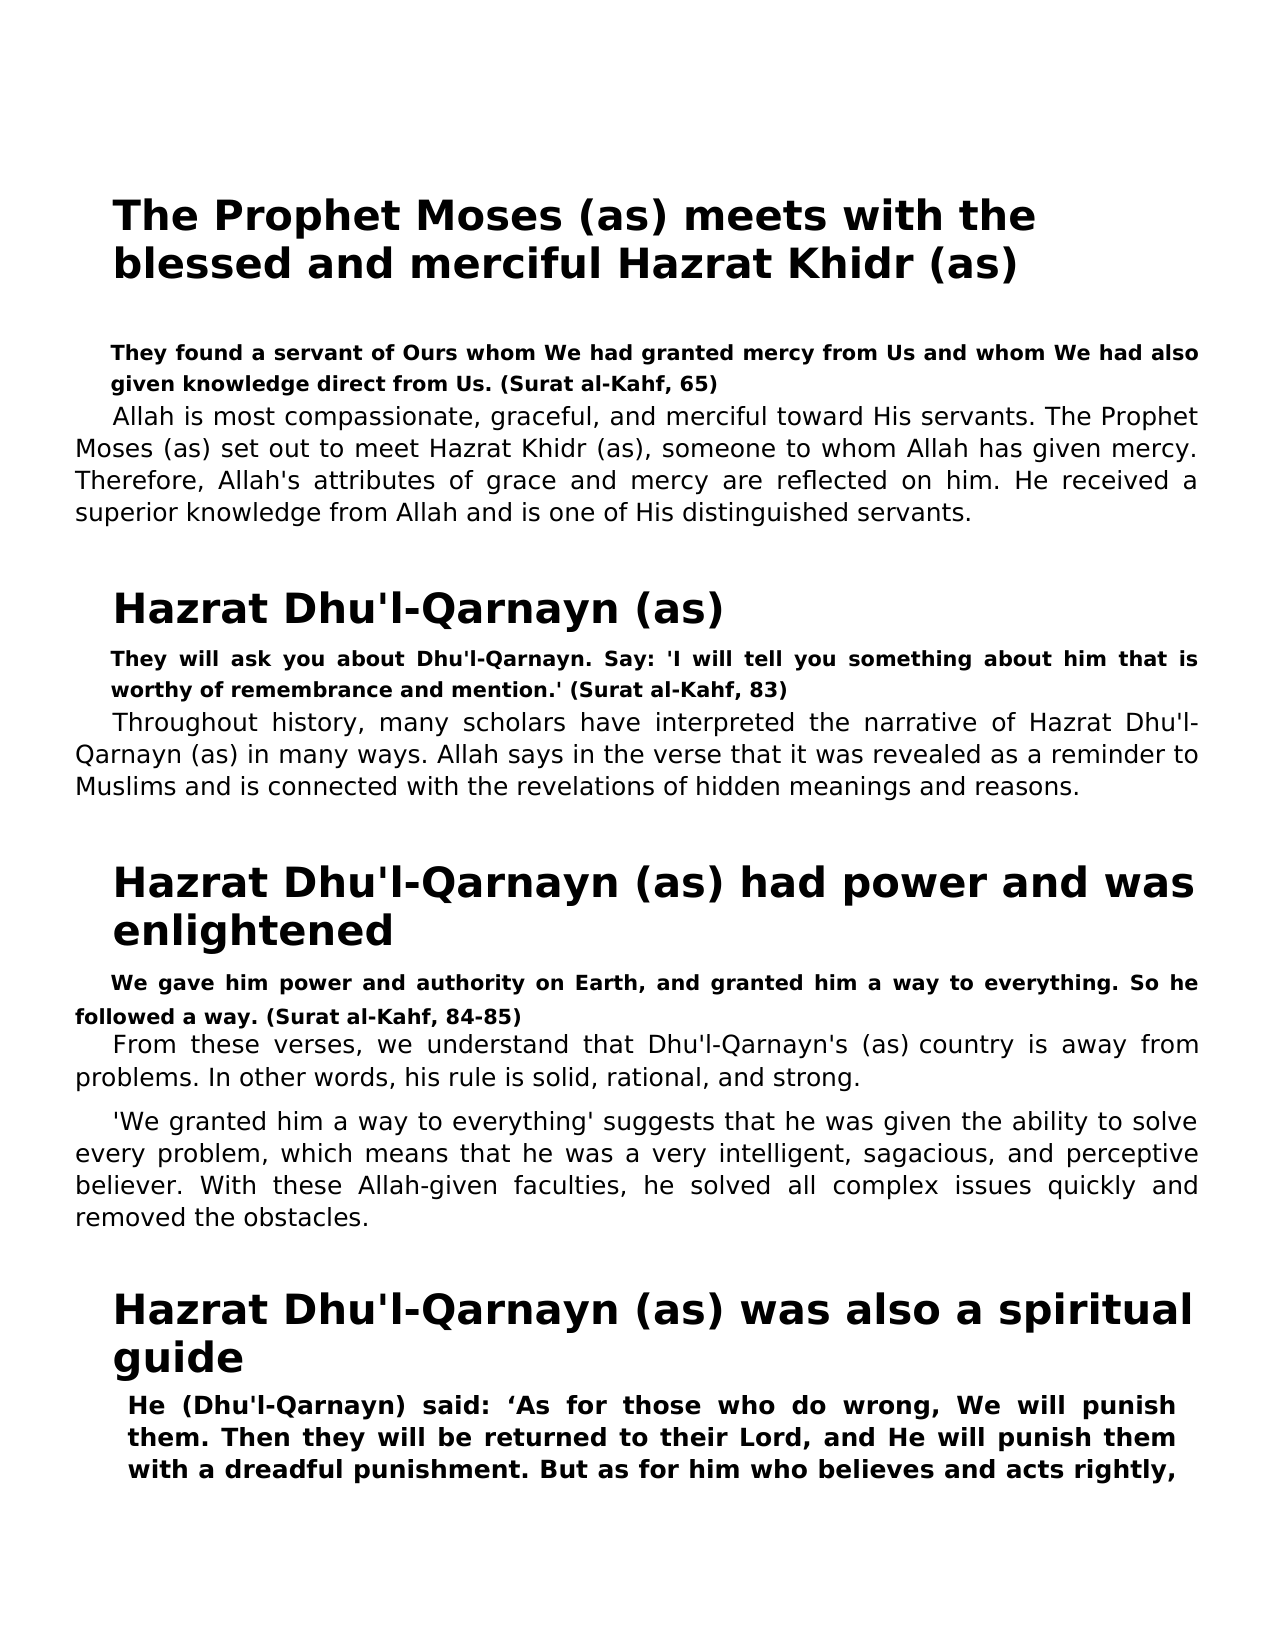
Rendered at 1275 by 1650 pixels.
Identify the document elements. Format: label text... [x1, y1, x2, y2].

text They will ask you about Dhu'l-Qarnayn. Say: 'I will tell you something about him that is worthy of remembrance and mention.' (Surat al-Kahf, 83) [110, 641, 1200, 704]
text From these verses, we understand that Dhu'l-Qarnayn's (as) country is away from problems. In other words, his rule is solid, rational, and strong. [75, 1031, 1200, 1092]
subtitle Hazrat Dhu'l-Qarnayn (as) was also a spiritual guide [112, 1286, 1200, 1383]
subtitle Hazrat Dhu'l-Qarnayn (as) [112, 584, 1200, 633]
text We gave him power and authority on Earth, and granted him a way to everything. So he followed a way. (Surat al-Kahf, 84-85) [75, 964, 1200, 1031]
text 'We granted him a way to everything' suggests that he was given the ability to solve every problem, which means that he was a very intelligent, sagacious, and perceptive believer. With these Allah-given faculties, he solved all complex issues quickly and removed the obstacles. [75, 1107, 1200, 1233]
text They found a servant of Ours whom We had granted mercy from Us and whom We had also given knowledge direct from Us. (Surat al-Kahf, 65) [110, 335, 1200, 397]
subtitle The Prophet Moses (as) meets with the blessed and merciful Hazrat Khidr (as) [112, 192, 1200, 289]
text Throughout history, many scholars have interpreted the narrative of Hazrat Dhu'l-Qarnayn (as) in many ways. Allah says in the verse that it was revealed as a reminder to Muslims and is connected with the revelations of hidden meanings and reasons. [75, 708, 1200, 802]
text Allah is most compassionate, graceful, and merciful toward His servants. The Prophet Moses (as) set out to meet Hazrat Khidr (as), someone to whom Allah has given mercy. Therefore, Allah's attributes of grace and mercy are reflected on him. He received a superior knowledge from Allah and is one of His distinguished servants. [75, 402, 1200, 527]
subtitle Hazrat Dhu'l-Qarnayn (as) had power and was enlightened [112, 859, 1200, 956]
text He (Dhu'l-Qarnayn) said: ‘As for those who do wrong, We will punish them. Then they will be returned to their Lord, and He will punish them with a dreadful punishment. But as for him who believes and acts rightly, [127, 1391, 1177, 1484]
